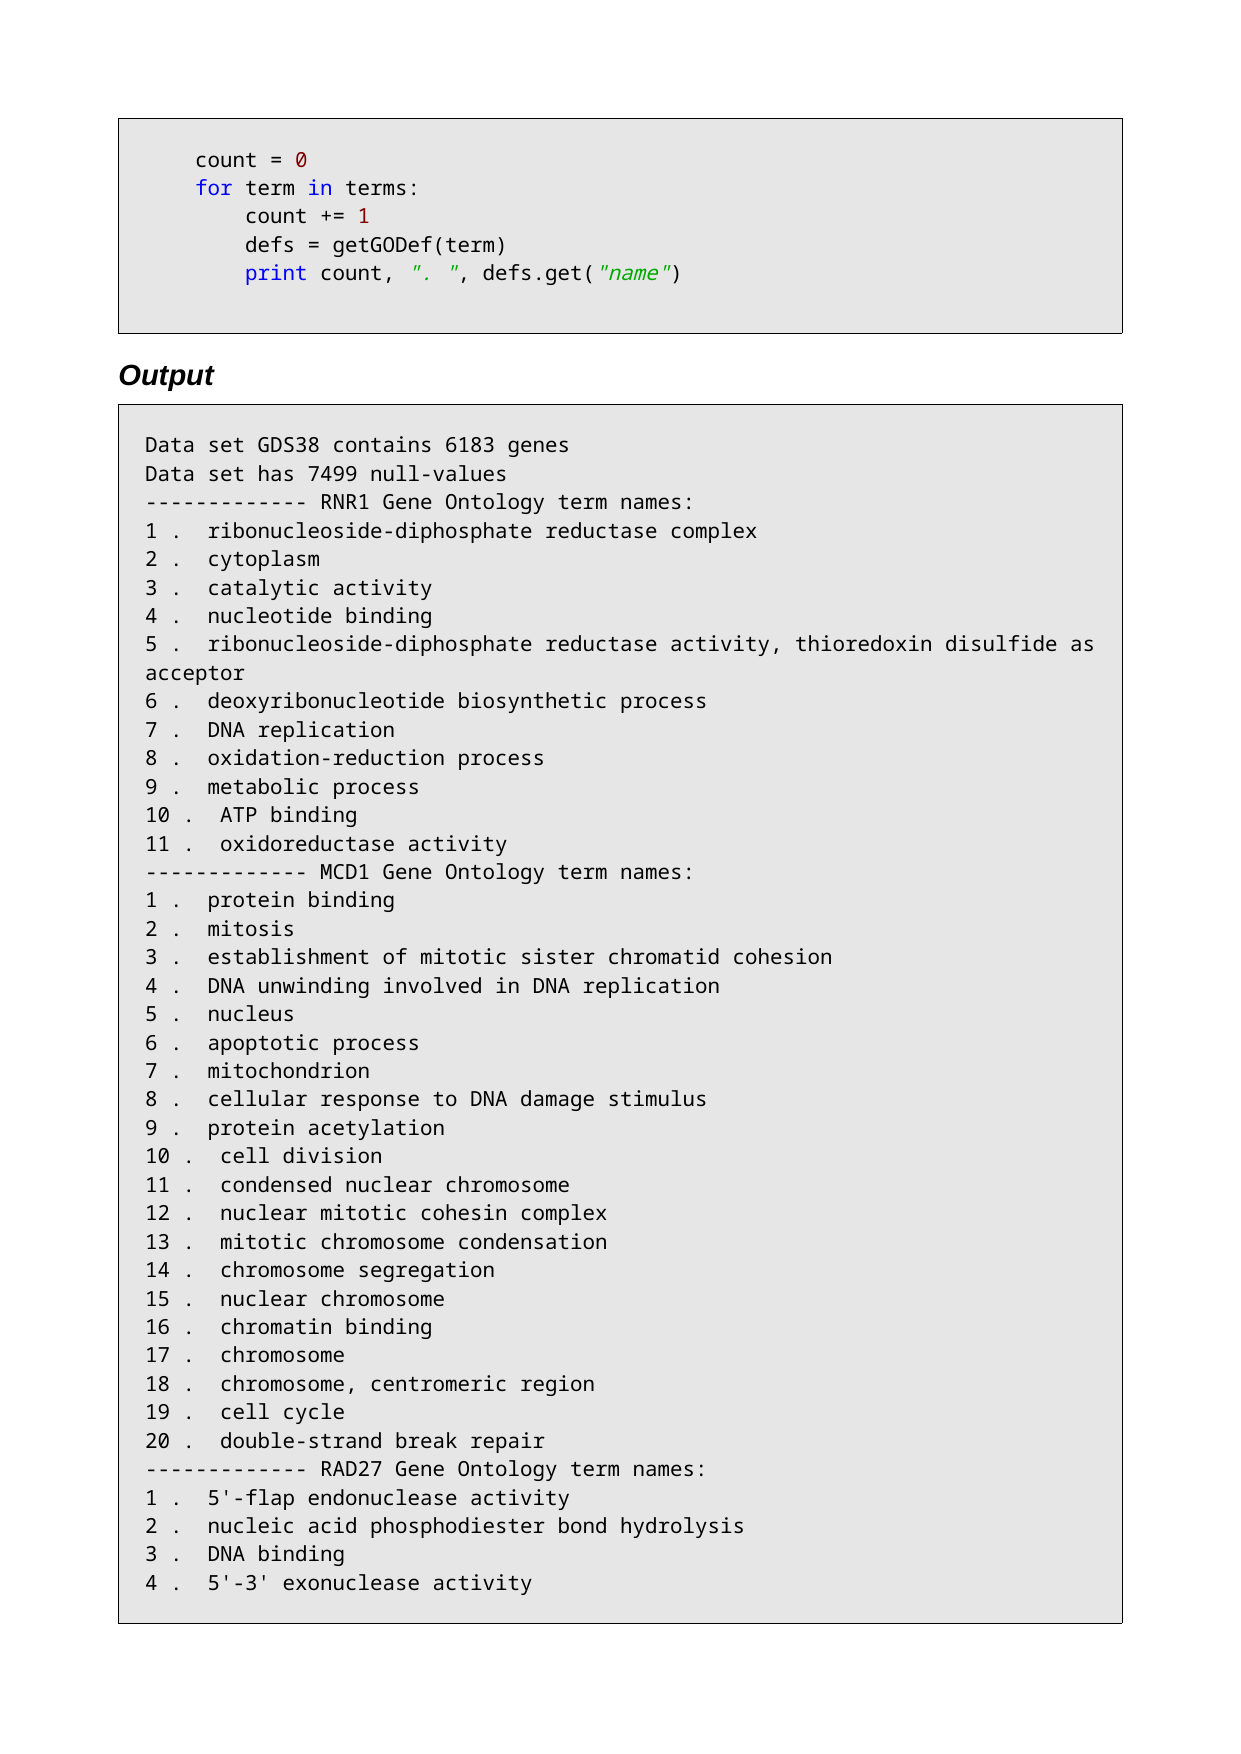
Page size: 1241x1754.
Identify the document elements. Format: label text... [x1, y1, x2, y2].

text 2 . mitosis [119, 887, 1122, 916]
text 5 . nucleus [119, 973, 1122, 1001]
text 11 . condensed nuclear chromosome [119, 1143, 1122, 1172]
text 1 . 5'-flap endonuclease activity [119, 1456, 1122, 1484]
text defs = getGODef(term) [119, 203, 1122, 232]
text 2 . nucleic acid phosphodiester bond hydrolysis [119, 1484, 1122, 1513]
text 2 . cytoplasm [119, 518, 1122, 546]
text 1 . protein binding [119, 859, 1122, 887]
text count += 1 [119, 175, 1122, 203]
text 3 . catalytic activity [119, 546, 1122, 574]
text 9 . metabolic process [119, 745, 1122, 773]
text 7 . mitochondrion [119, 1029, 1122, 1058]
text count = 0 [119, 119, 1122, 147]
text 13 . mitotic chromosome condensation [119, 1200, 1122, 1228]
text 9 . protein acetylation [119, 1086, 1122, 1115]
subtitle Output [118, 358, 1122, 391]
text 7 . DNA replication [119, 688, 1122, 717]
text 8 . oxidation-reduction process [119, 717, 1122, 745]
text 10 . cell division [119, 1115, 1122, 1143]
text ------------- RNR1 Gene Ontology term names: [119, 461, 1122, 489]
text 4 . DNA unwinding involved in DNA replication [119, 944, 1122, 973]
text 17 . chromosome [119, 1314, 1122, 1342]
text 3 . establishment of mitotic sister chromatid cohesion [119, 916, 1122, 944]
text 11 . oxidoreductase activity [119, 802, 1122, 830]
text 1 . ribonucleoside-diphosphate reductase complex [119, 489, 1122, 518]
text 18 . chromosome, centromeric region [119, 1342, 1122, 1371]
text 4 . nucleotide binding [119, 574, 1122, 603]
text 10 . ATP binding [119, 773, 1122, 802]
text 4 . 5'-3' exonuclease activity [119, 1541, 1122, 1623]
text 12 . nuclear mitotic cohesin complex [119, 1172, 1122, 1200]
text 19 . cell cycle [119, 1371, 1122, 1399]
text ------------- MCD1 Gene Ontology term names: [119, 830, 1122, 859]
text 5 . ribonucleoside-diphosphate reductase activity, thioredoxin disulfide as acceptor [119, 603, 1122, 660]
text print count, ". ", defs.get("name") [119, 232, 1122, 260]
text 14 . chromosome segregation [119, 1228, 1122, 1257]
text Data set GDS38 contains 6183 genes [119, 405, 1122, 432]
text 15 . nuclear chromosome [119, 1257, 1122, 1285]
text 6 . apoptotic process [119, 1001, 1122, 1029]
text 8 . cellular response to DNA damage stimulus [119, 1058, 1122, 1086]
text 6 . deoxyribonucleotide biosynthetic process [119, 660, 1122, 688]
text for term in terms: [119, 147, 1122, 175]
text 16 . chromatin binding [119, 1285, 1122, 1314]
text Data set has 7499 null-values [119, 432, 1122, 461]
text ------------- RAD27 Gene Ontology term names: [119, 1428, 1122, 1456]
text 3 . DNA binding [119, 1513, 1122, 1541]
text 20 . double-strand break repair [119, 1399, 1122, 1428]
